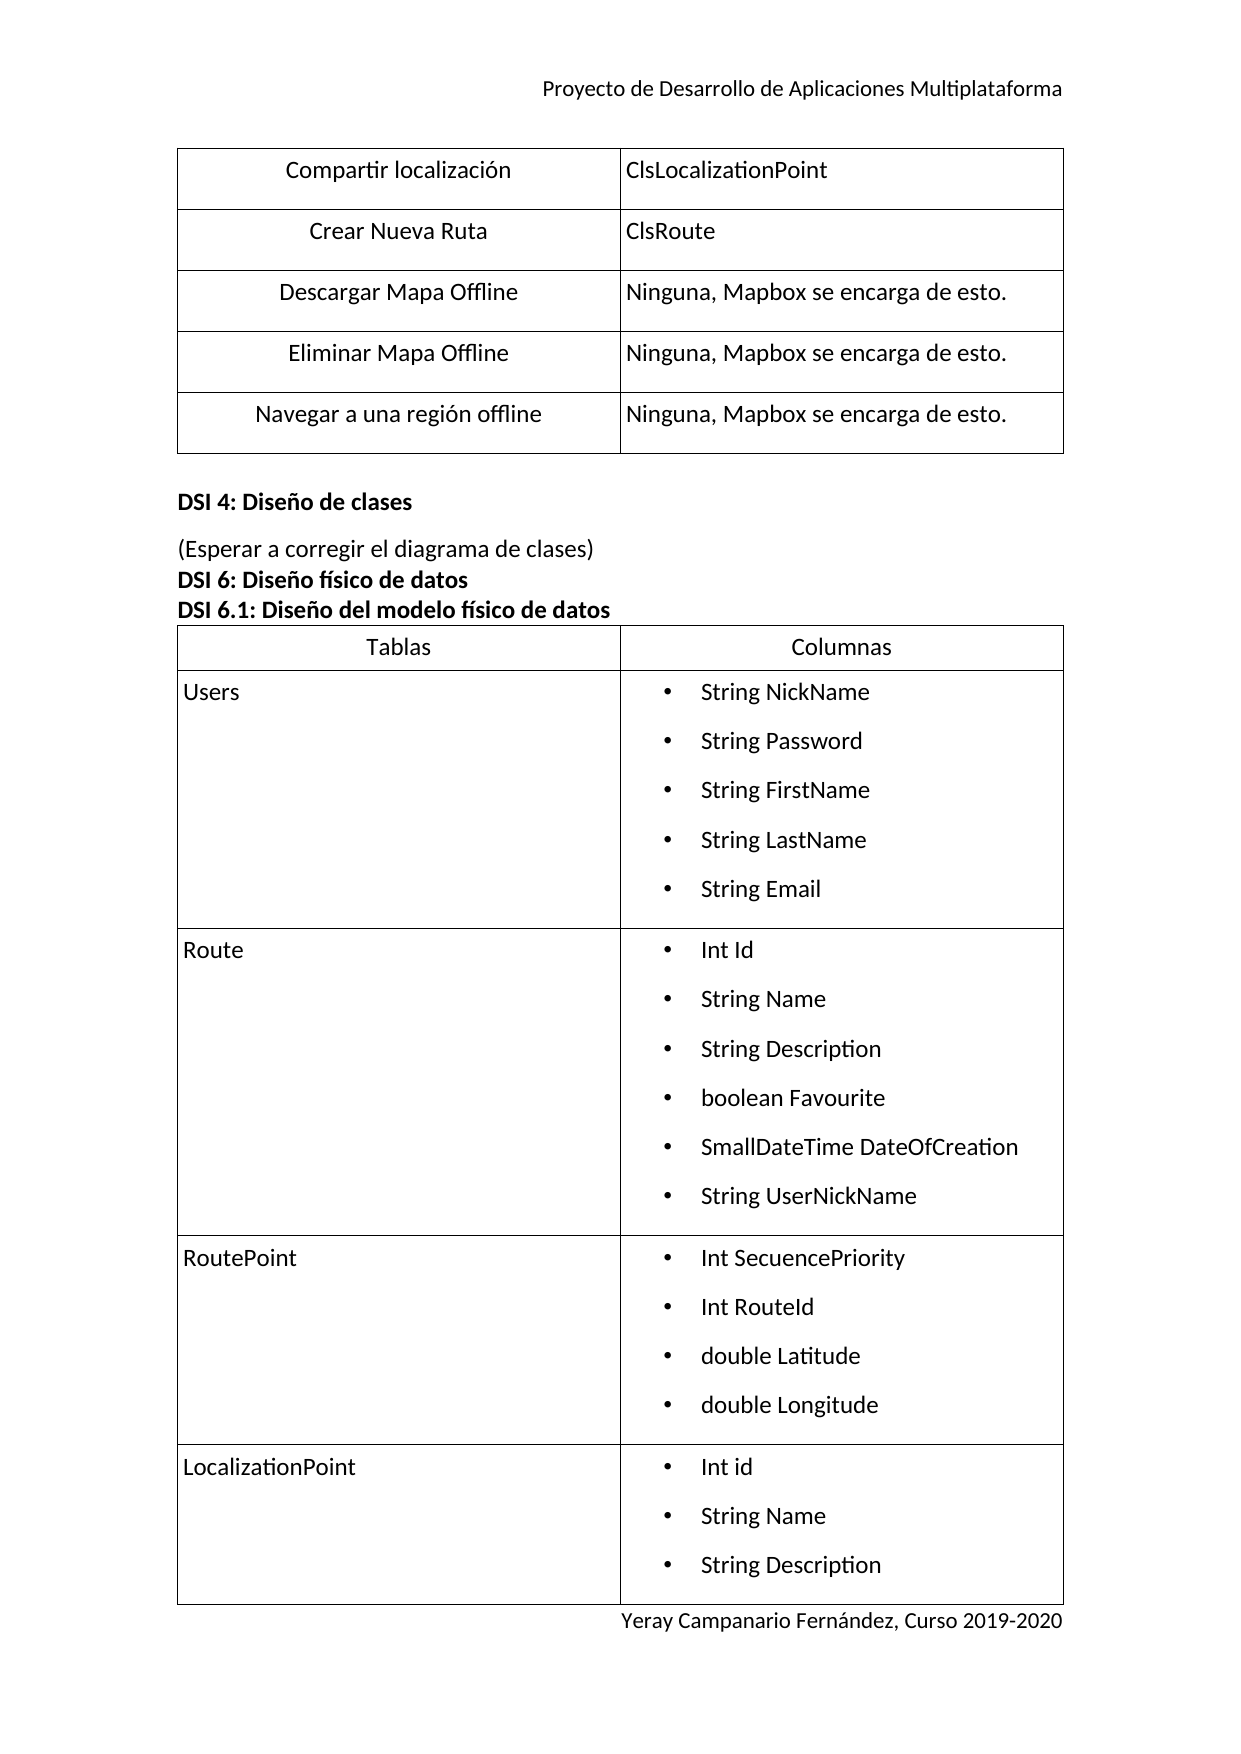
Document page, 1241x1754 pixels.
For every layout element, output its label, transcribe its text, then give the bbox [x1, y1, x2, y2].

table_cell Ninguna, Mapbox se encarga de esto. [621, 393, 1063, 453]
table_header Columnas [621, 626, 1063, 670]
table_cell Users [178, 671, 620, 928]
table_cell Int Id String Name String Description boolean Favourite SmallDateTime DateOfCreation String UserNickName [621, 929, 1063, 1235]
table_cell Int id String Name String Description double Latitude double Longitude boolean Favourite SmallDateTime DateOfCreation String UserNickNamePropietary [621, 1445, 1063, 1604]
table_cell String NickName String Password String FirstName String LastName String Email [621, 671, 1063, 928]
text DSI 6.1: Diseño del modelo físico de datos [177, 595, 1063, 625]
table_cell RoutePoint [178, 1236, 620, 1444]
table_cell LocalizationPoint [178, 1445, 620, 1604]
table_cell Crear Nueva Ruta [178, 210, 620, 270]
table_cell Ninguna, Mapbox se encarga de esto. [621, 332, 1063, 392]
table_cell Route [178, 929, 620, 1235]
table_cell Descargar Mapa Offline [178, 271, 620, 331]
table_cell Int SecuencePriority Int RouteId double Latitude double Longitude [621, 1236, 1063, 1444]
table_cell Eliminar Mapa Offline [178, 332, 620, 392]
text (Esperar a corregir el diagrama de clases) [177, 534, 1063, 564]
table_header Tablas [178, 626, 620, 670]
text DSI 4: Diseño de clases [177, 486, 1063, 517]
table_cell Navegar a una región offline [178, 393, 620, 453]
text DSI 6: Diseño físico de datos [177, 564, 1063, 595]
table_cell ClsLocalizationPoint [621, 149, 1063, 209]
table_cell Compartir localización [178, 149, 620, 209]
table_cell ClsRoute [621, 210, 1063, 270]
table_cell Ninguna, Mapbox se encarga de esto. [621, 271, 1063, 331]
